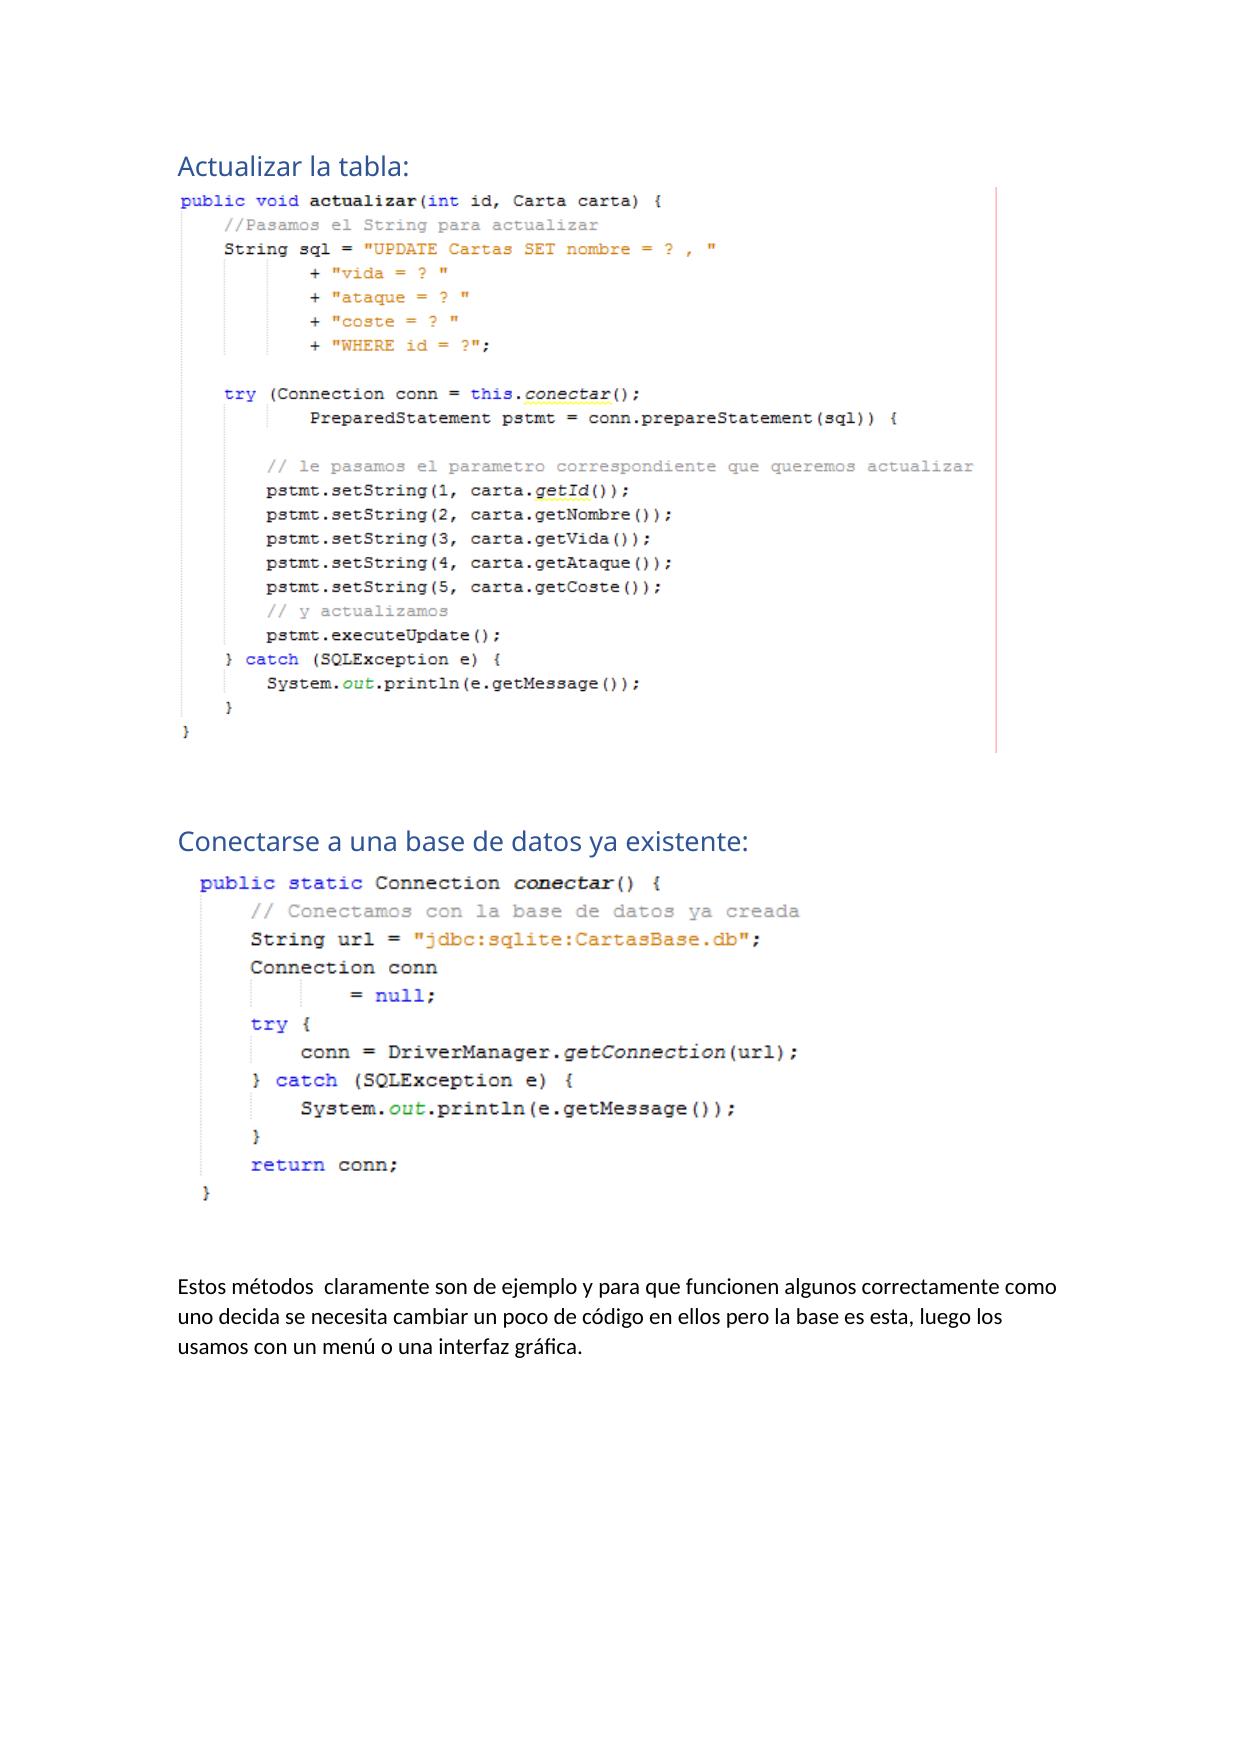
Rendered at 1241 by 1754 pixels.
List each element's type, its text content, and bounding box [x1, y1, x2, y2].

text Estos métodos claramente son de ejemplo y para que funcionen algunos correctamente como uno decida se necesita cambiar un poco de código en ellos pero la base es esta, luego los usamos con un menú o una interfaz gráfica. [177, 1272, 1063, 1360]
subtitle Conectarse a una base de datos ya existente: [177, 822, 1063, 859]
subtitle Actualizar la tabla: [177, 148, 1063, 184]
